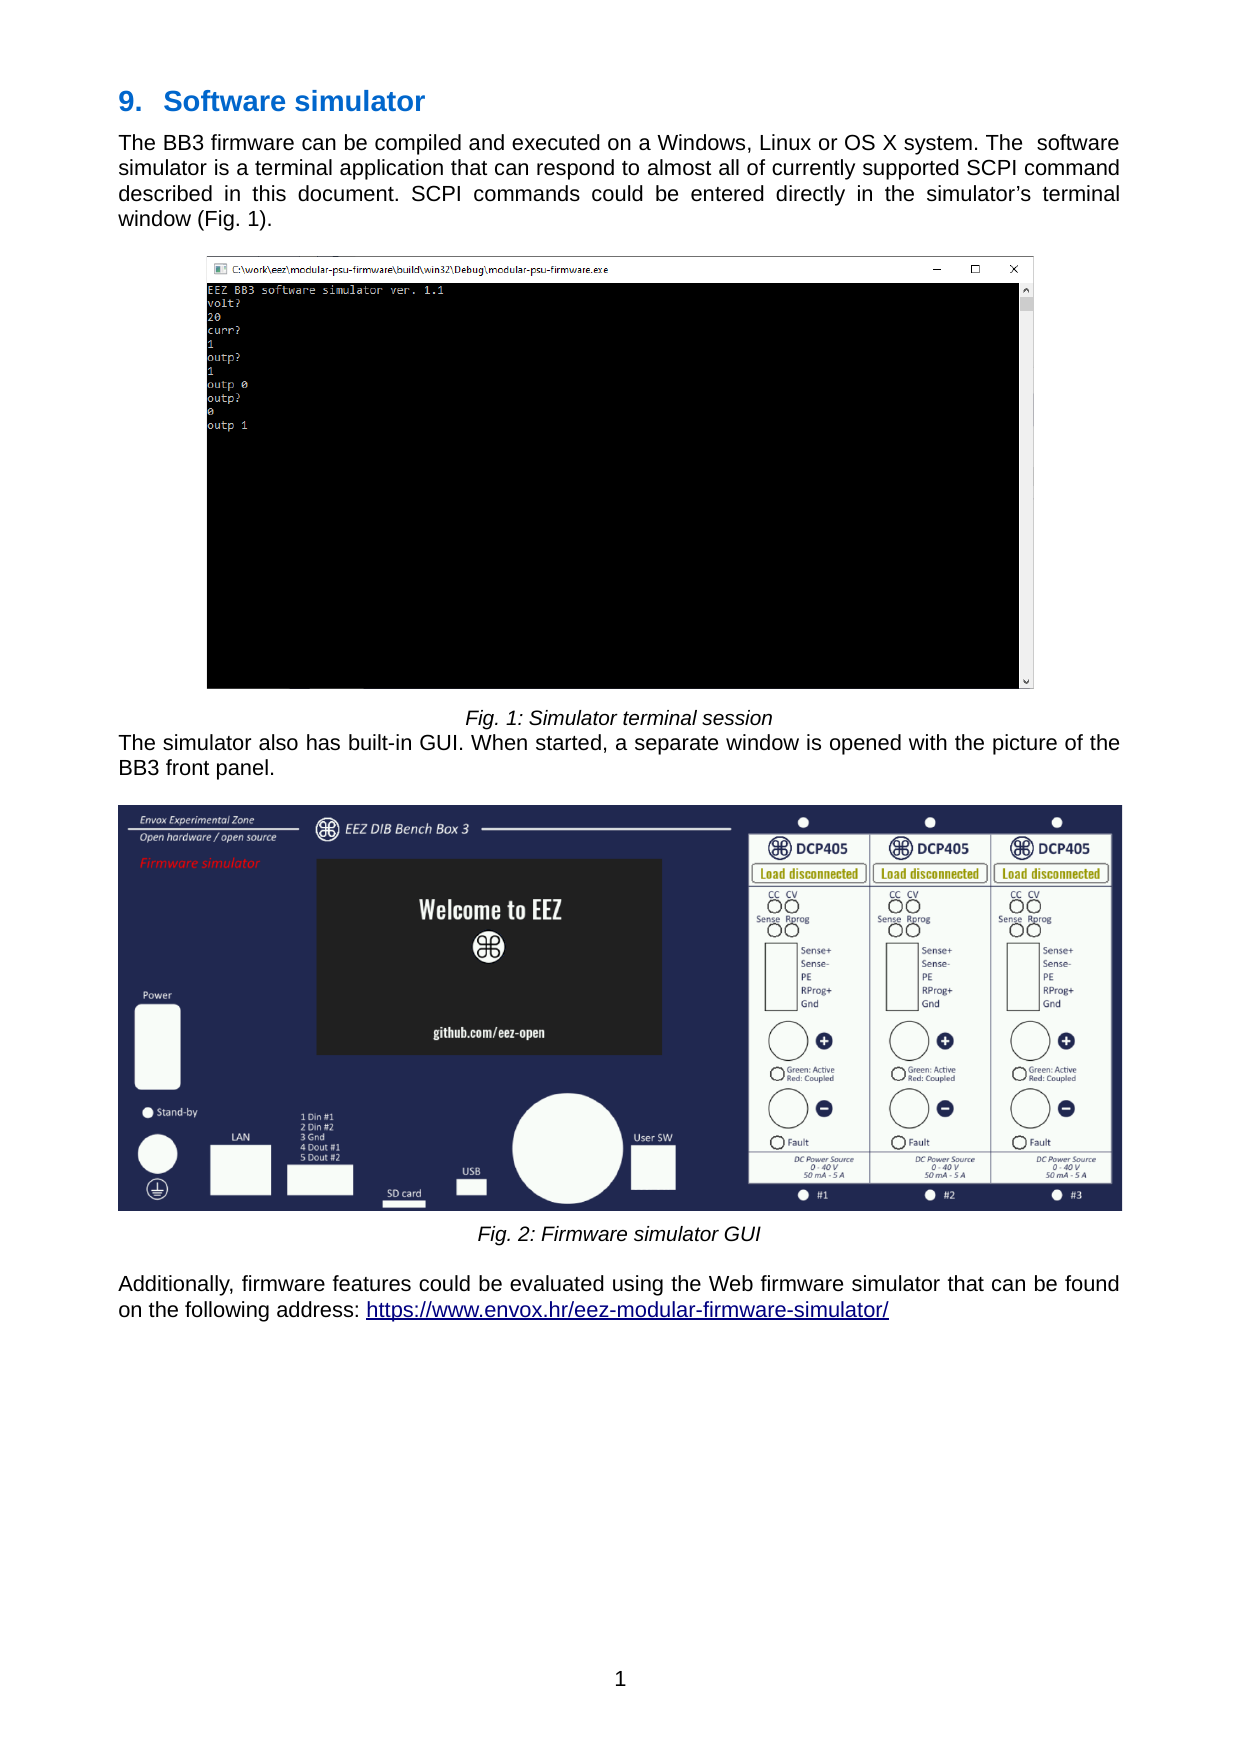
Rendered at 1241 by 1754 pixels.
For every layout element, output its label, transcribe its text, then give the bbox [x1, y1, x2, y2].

text Fig. 1: Simulator terminal session [207, 689, 1033, 730]
picture [206, 256, 1034, 689]
text The simulator also has built-in GUI. When started, a separate window is opened with the picture of the BB3 front panel. [118, 256, 1122, 781]
picture [118, 805, 1123, 1211]
text Additionally, firmware features could be evaluated using the Web firmware simulator that can be found on the following address: https://www.envox.hr/eez-modular-firmware-simulator/ [118, 1271, 1122, 1322]
text Fig. 2: Firmware simulator GUI [118, 1211, 1122, 1246]
subtitle Software simulator [118, 84, 1122, 118]
text The BB3 firmware can be compiled and executed on a Windows, Linux or OS X system. The software simulator is a terminal application that can respond to almost all of currently supported SCPI command described in this document. SCPI commands could be entered directly in the simulator’s terminal window (Fig. 1). [118, 130, 1122, 231]
